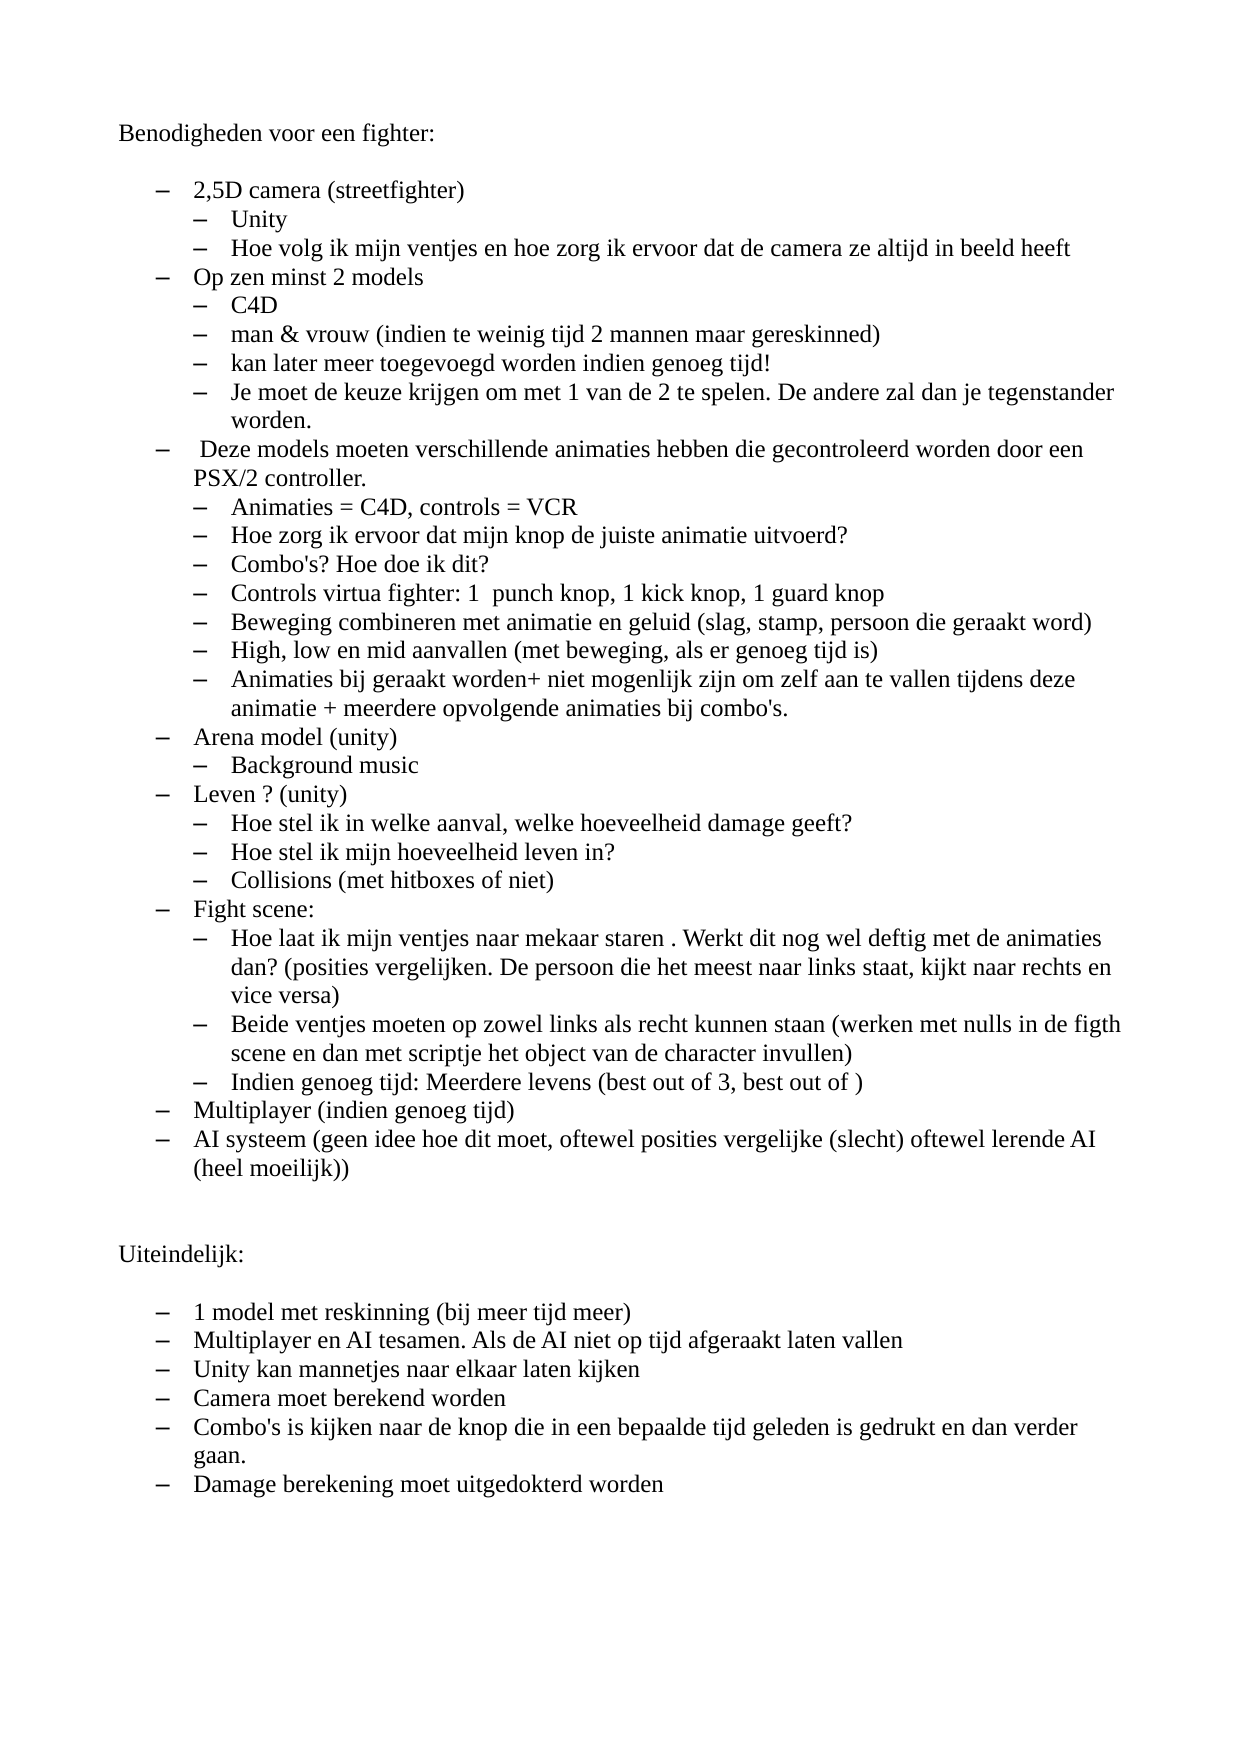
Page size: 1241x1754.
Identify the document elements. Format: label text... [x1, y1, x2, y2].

list Unity kan mannetjes naar elkaar laten kijken [156, 1354, 1122, 1383]
list Deze models moeten verschillende animaties hebben die gecontroleerd worden door een PSX/2 controller. [156, 434, 1122, 492]
list Multiplayer (indien genoeg tijd) [156, 1096, 1122, 1124]
list Combo's is kijken naar de knop die in een bepaalde tijd geleden is gedrukt en dan verder gaan. [156, 1412, 1122, 1469]
list Op zen minst 2 models [156, 262, 1122, 291]
list Hoe stel ik in welke aanval, welke hoeveelheid damage geeft? [193, 808, 1122, 837]
list Fight scene: [156, 894, 1122, 923]
list Beweging combineren met animatie en geluid (slag, stamp, persoon die geraakt word) [193, 607, 1122, 636]
text Benodigheden voor een fighter: [118, 118, 1122, 147]
list Leven ? (unity) [156, 779, 1122, 808]
list Damage berekening moet uitgedokterd worden [156, 1469, 1122, 1498]
list Background music [193, 751, 1122, 779]
list Hoe laat ik mijn ventjes naar mekaar staren . Werkt dit nog wel deftig met de animaties dan? (posities vergelijken. De persoon die het meest naar links staat, kijkt naar rechts en vice versa) [193, 923, 1122, 1009]
list Multiplayer en AI tesamen. Als de AI niet op tijd afgeraakt laten vallen [156, 1326, 1122, 1354]
list Unity [193, 204, 1122, 233]
list Collisions (met hitboxes of niet) [193, 866, 1122, 894]
list Camera moet berekend worden [156, 1383, 1122, 1412]
list Combo's? Hoe doe ik dit? [193, 549, 1122, 578]
list kan later meer toegevoegd worden indien genoeg tijd! [193, 348, 1122, 377]
list 2,5D camera (streetfighter) [156, 176, 1122, 204]
list Hoe stel ik mijn hoeveelheid leven in? [193, 837, 1122, 866]
list High, low en mid aanvallen (met beweging, als er genoeg tijd is) [193, 636, 1122, 664]
list Arena model (unity) [156, 722, 1122, 751]
list AI systeem (geen idee hoe dit moet, oftewel posities vergelijke (slecht) oftewel lerende AI (heel moeilijk)) [156, 1124, 1122, 1182]
list 1 model met reskinning (bij meer tijd meer) [156, 1297, 1122, 1326]
list Hoe volg ik mijn ventjes en hoe zorg ik ervoor dat de camera ze altijd in beeld heeft [193, 233, 1122, 262]
list Hoe zorg ik ervoor dat mijn knop de juiste animatie uitvoerd? [193, 521, 1122, 549]
text Uiteindelijk: [118, 1239, 1122, 1268]
list Je moet de keuze krijgen om met 1 van de 2 te spelen. De andere zal dan je tegenstander worden. [193, 377, 1122, 434]
list Animaties bij geraakt worden+ niet mogenlijk zijn om zelf aan te vallen tijdens deze animatie + meerdere opvolgende animaties bij combo's. [193, 664, 1122, 722]
list Animaties = C4D, controls = VCR [193, 492, 1122, 521]
list C4D [193, 291, 1122, 319]
list Indien genoeg tijd: Meerdere levens (best out of 3, best out of ) [193, 1067, 1122, 1096]
list Controls virtua fighter: 1 punch knop, 1 kick knop, 1 guard knop [193, 578, 1122, 607]
list Beide ventjes moeten op zowel links als recht kunnen staan (werken met nulls in de figth scene en dan met scriptje het object van de character invullen) [193, 1009, 1122, 1067]
list man & vrouw (indien te weinig tijd 2 mannen maar gereskinned) [193, 319, 1122, 348]
